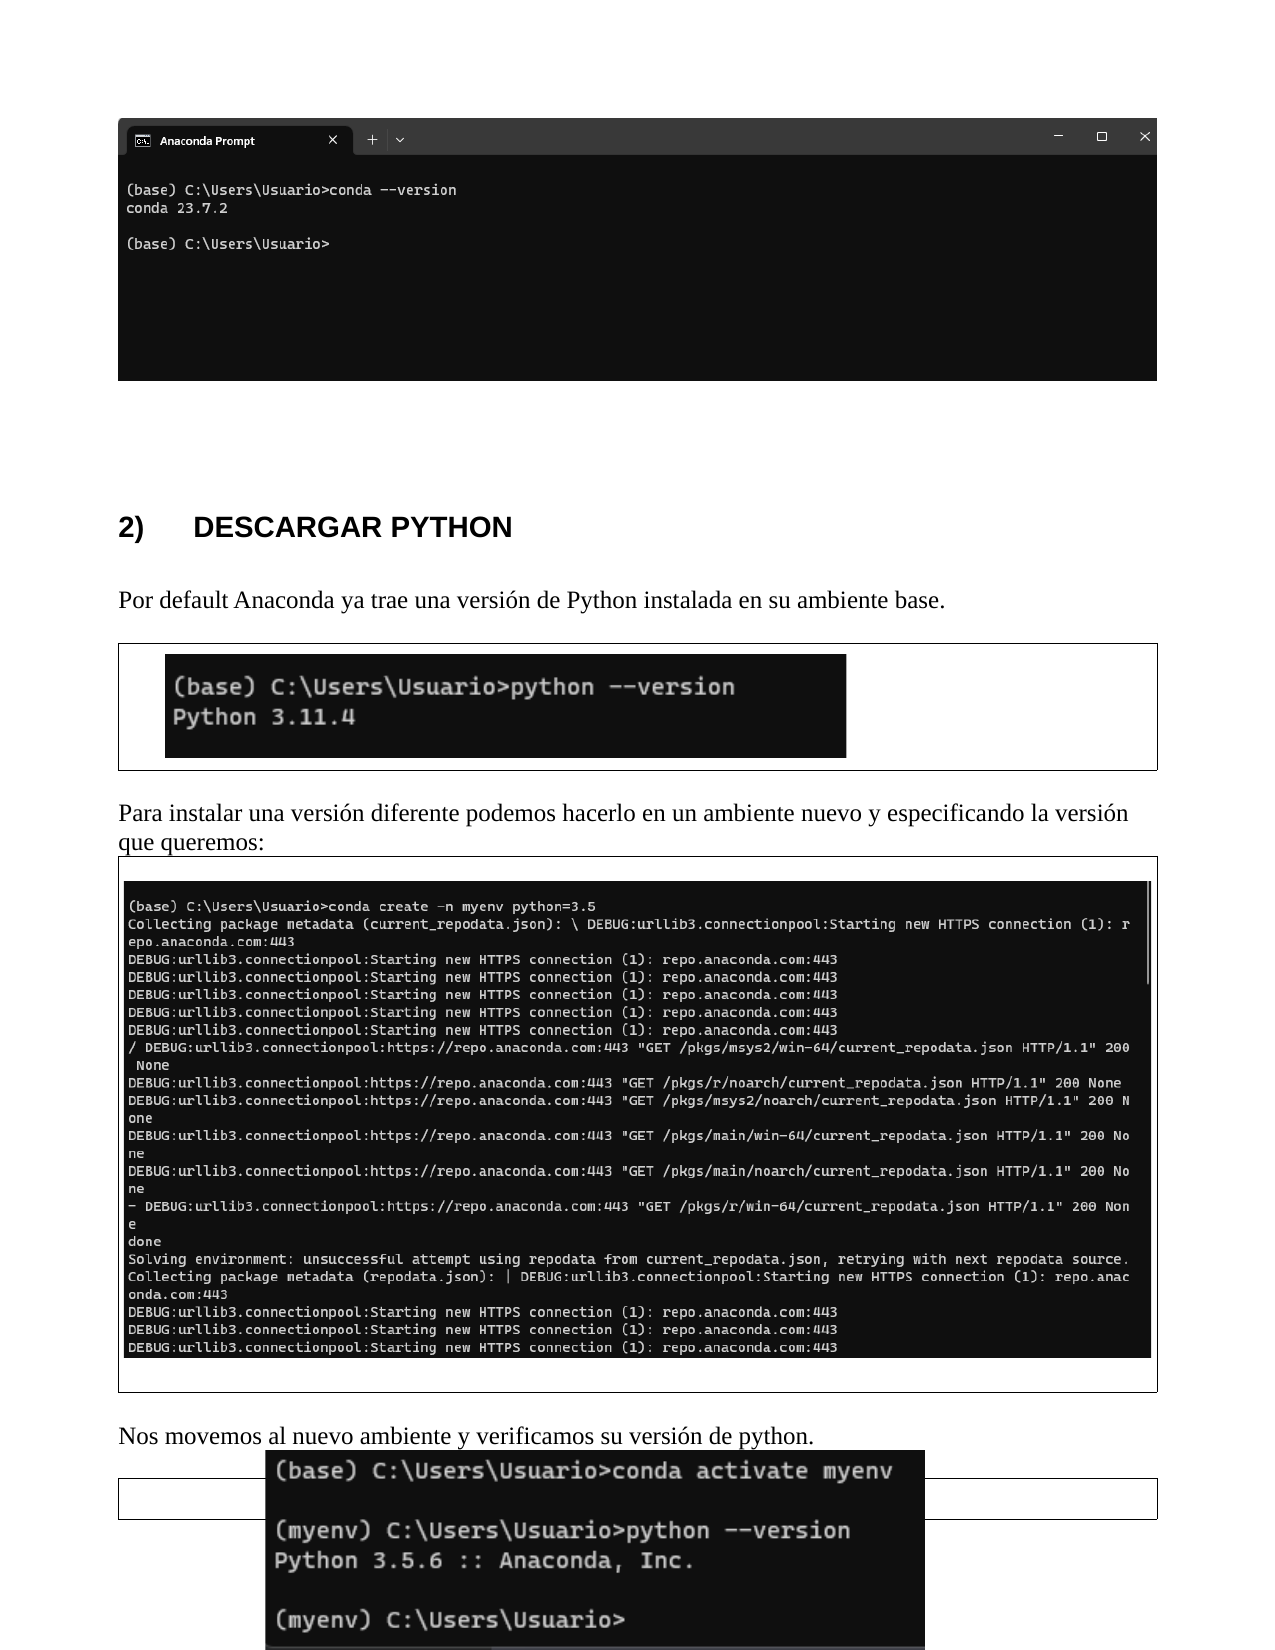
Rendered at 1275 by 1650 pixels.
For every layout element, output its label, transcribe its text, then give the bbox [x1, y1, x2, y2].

text Nos movemos al nuevo ambiente y verificamos su versión de python. [118, 1421, 1157, 1449]
picture [265, 1450, 925, 1650]
table_header [119, 1479, 265, 1518]
text Por default Anaconda ya trae una versión de Python instalada en su ambiente base. [118, 585, 1157, 614]
picture [118, 118, 1157, 381]
picture [123, 881, 1152, 1358]
table_header [119, 644, 1157, 769]
text Para instalar una versión diferente podemos hacerlo en un ambiente nuevo y especificando la versión que queremos: [118, 798, 1157, 856]
subtitle DESCARGAR PYTHON [118, 510, 1157, 544]
picture [165, 654, 847, 758]
table_header [925, 1479, 1157, 1518]
table_header [119, 857, 1157, 1392]
